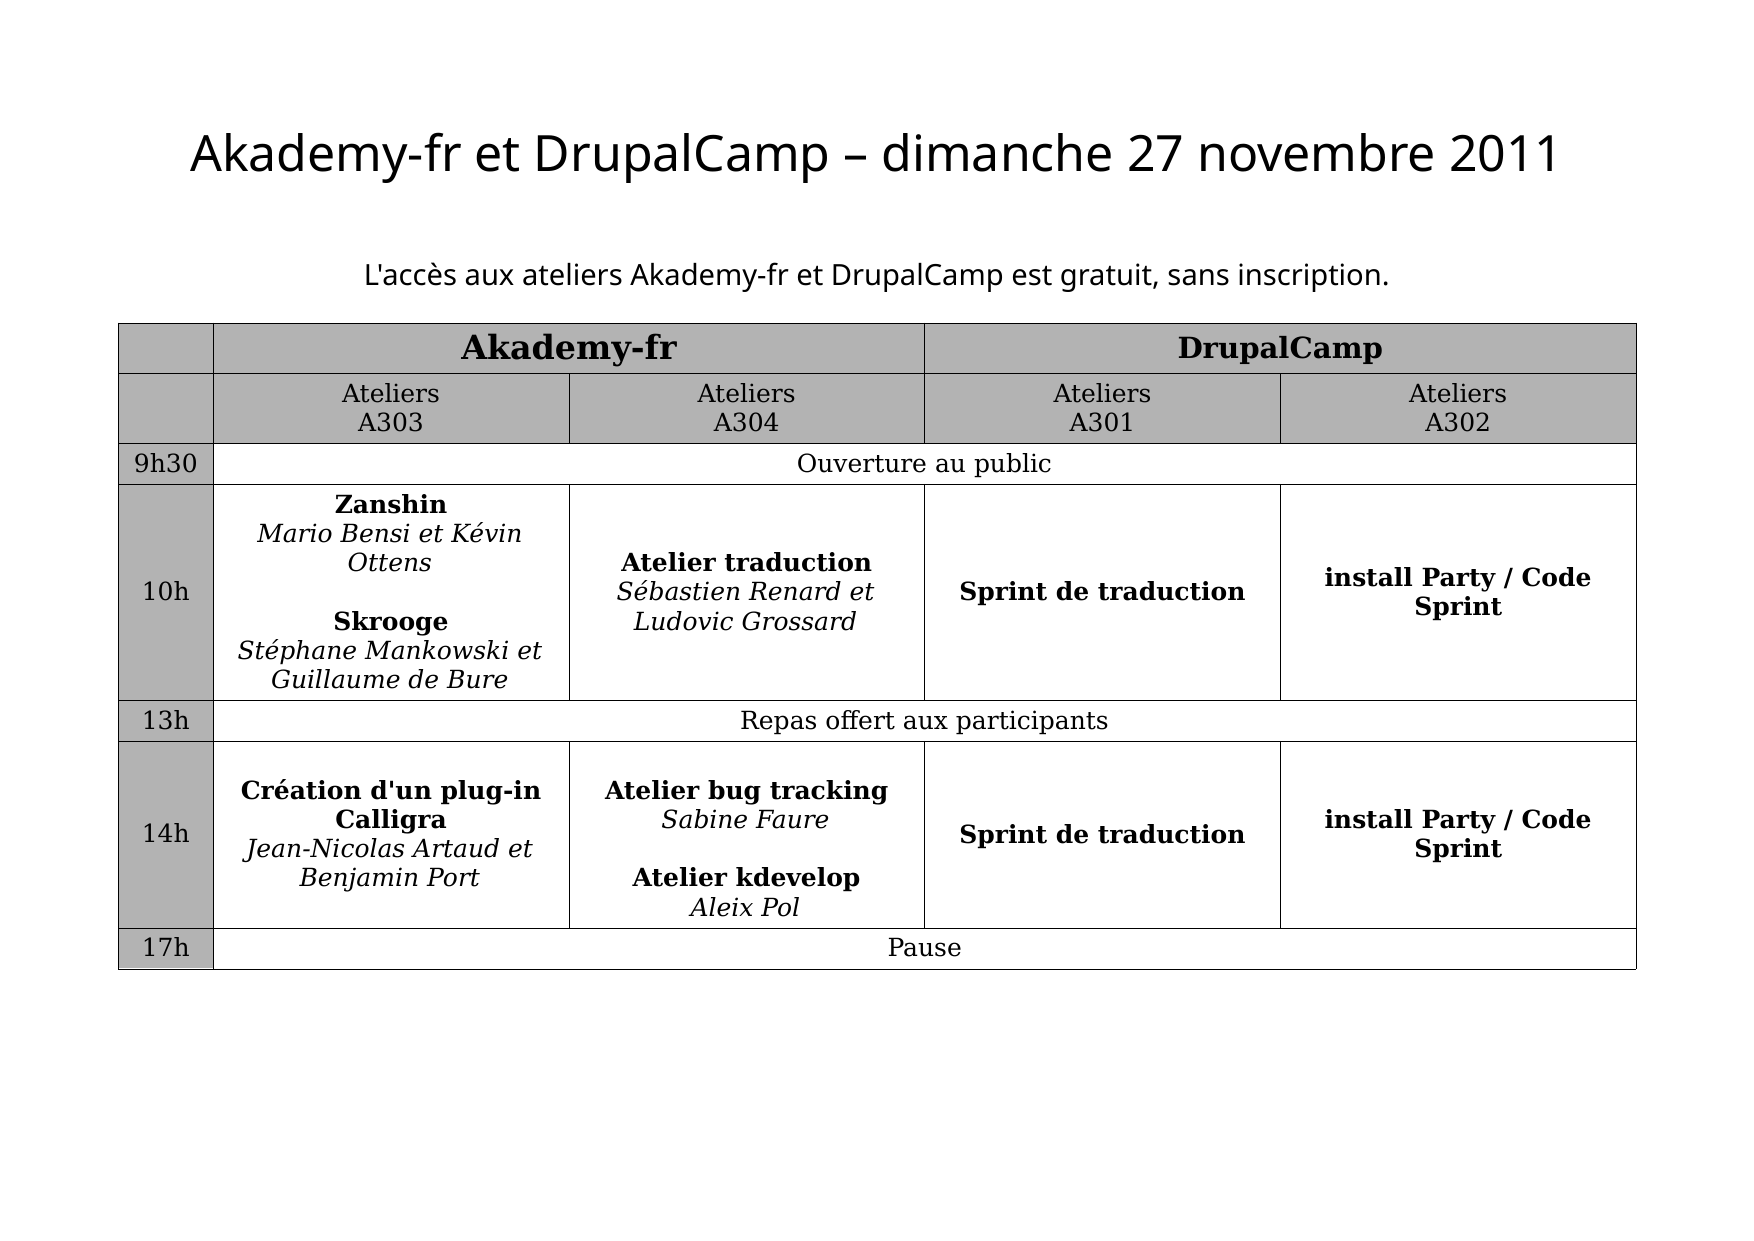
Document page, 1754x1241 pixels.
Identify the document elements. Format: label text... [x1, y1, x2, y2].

table_cell Pause [214, 929, 1636, 968]
table_cell Atelier bug tracking Sabine Faure Atelier kdevelop Aleix Pol [570, 742, 924, 928]
text L'accès aux ateliers Akademy-fr et DrupalCamp est gratuit, sans inscription. [118, 254, 1636, 294]
table_cell 13h [119, 701, 213, 741]
table_cell Ateliers A302 [1281, 374, 1636, 443]
table_cell Atelier traduction Sébastien Renard et Ludovic Grossard [570, 485, 924, 700]
table_cell [119, 374, 213, 443]
table_cell Sprint de traduction [925, 742, 1280, 928]
table_cell Création d'un plug-in Calligra Jean-Nicolas Artaud et Benjamin Port [214, 742, 569, 928]
text Akademy-fr et DrupalCamp – dimanche 27 novembre 2011 [118, 118, 1636, 186]
table_header Akademy-fr [214, 324, 924, 373]
table_cell Sprint de traduction [925, 485, 1280, 700]
table_cell 14h [119, 742, 213, 928]
table_header DrupalCamp [925, 324, 1636, 373]
table_cell 9h30 [119, 444, 213, 484]
table_cell 17h [119, 929, 213, 968]
table_header [119, 324, 213, 373]
table_cell Zanshin Mario Bensi et Kévin Ottens Skrooge Stéphane Mankowski et Guillaume de Bure [214, 485, 569, 700]
table_cell Ateliers A301 [925, 374, 1280, 443]
table_cell install Party / Code Sprint [1281, 485, 1636, 700]
table_cell install Party / Code Sprint [1281, 742, 1636, 928]
table_cell Repas offert aux participants [214, 701, 1636, 741]
table_cell 10h [119, 485, 213, 700]
table_cell Ateliers A304 [570, 374, 924, 443]
table_cell Ouverture au public [214, 444, 1636, 484]
table_cell Ateliers A303 [214, 374, 569, 443]
